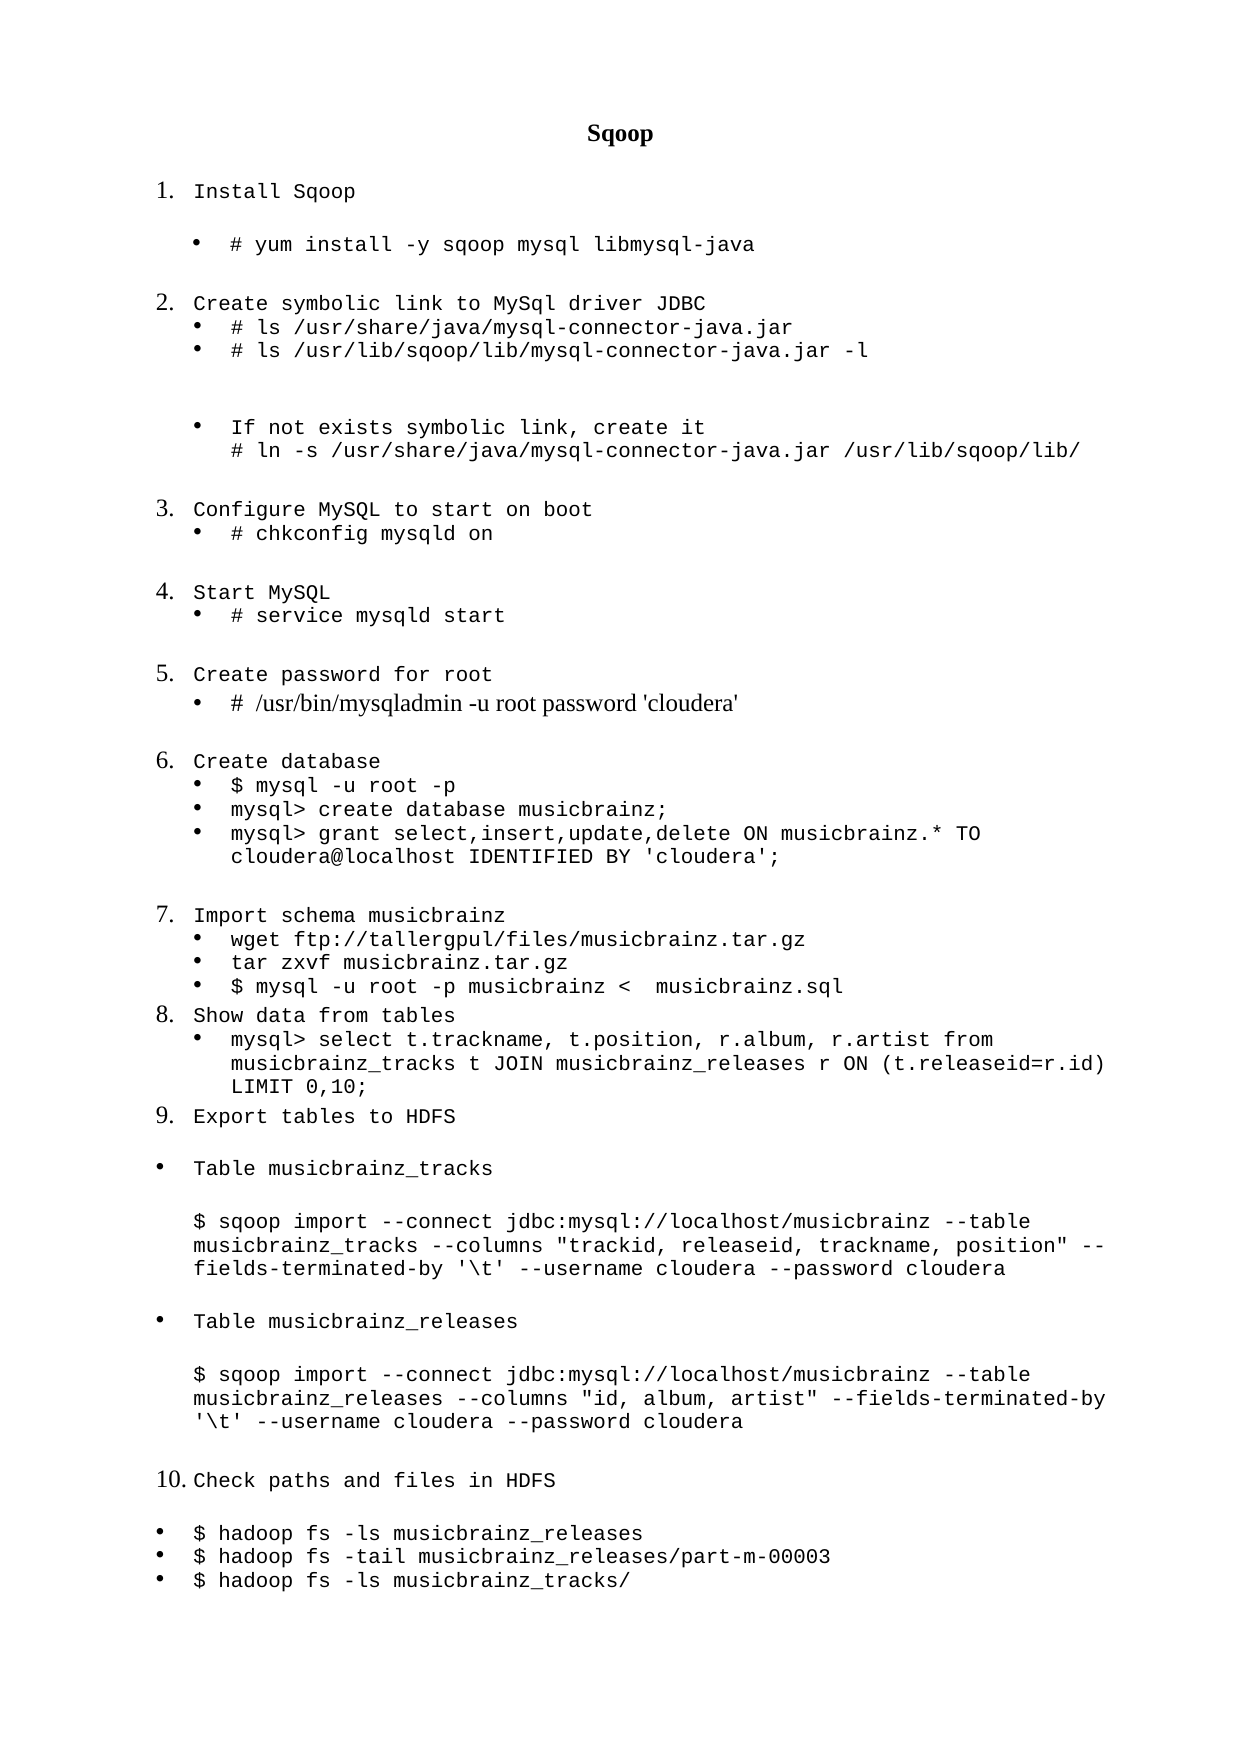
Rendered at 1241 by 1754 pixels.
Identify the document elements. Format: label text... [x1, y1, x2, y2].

list Start MySQL [156, 576, 1122, 605]
list Create database [156, 746, 1122, 775]
list Show data from tables [156, 999, 1122, 1029]
list # chkconfig mysqld on [193, 523, 1122, 547]
list $ sqoop import --connect jdbc:mysql://localhost/musicbrainz --table musicbrainz_tracks --columns "trackid, releaseid, trackname, position" --fields-terminated-by '\t' --username cloudera --password cloudera [156, 1211, 1122, 1282]
list $ hadoop fs -ls musicbrainz_releases [156, 1523, 1122, 1547]
list # ls /usr/lib/sqoop/lib/mysql-connector-java.jar -l [193, 340, 1122, 364]
list Export tables to HDFS [156, 1100, 1122, 1129]
list # yum install -y sqoop mysql libmysql-java [192, 234, 1122, 258]
list Table musicbrainz_releases [156, 1311, 1122, 1335]
list $ hadoop fs -tail musicbrainz_releases/part-m-00003 [156, 1547, 1122, 1570]
list Check paths and files in HDFS [156, 1464, 1122, 1494]
list $ mysql -u root -p musicbrainz < musicbrainz.sql [193, 976, 1122, 999]
list Import schema musicbrainz [156, 899, 1122, 928]
list wget ftp://tallergpul/files/musicbrainz.tar.gz [193, 928, 1122, 952]
list $ sqoop import --connect jdbc:mysql://localhost/musicbrainz --table musicbrainz_releases --columns "id, album, artist" --fields-terminated-by '\t' --username cloudera --password cloudera [156, 1364, 1122, 1435]
text Sqoop [118, 118, 1122, 147]
list Configure MySQL to start on boot [156, 493, 1122, 523]
list Table musicbrainz_tracks [156, 1158, 1122, 1182]
list # ln -s /usr/share/java/mysql-connector-java.jar /usr/lib/sqoop/lib/ [193, 441, 1122, 464]
list # service mysqld start [193, 605, 1122, 629]
list mysql> select t.trackname, t.position, r.album, r.artist from musicbrainz_tracks t JOIN musicbrainz_releases r ON (t.releaseid=r.id) LIMIT 0,10; [193, 1029, 1122, 1100]
list mysql> grant select,insert,update,delete ON musicbrainz.* TO cloudera@localhost IDENTIFIED BY 'cloudera'; [193, 822, 1122, 870]
list Create password for root [156, 658, 1122, 688]
list Create symbolic link to MySql driver JDBC [156, 287, 1122, 317]
list # /usr/bin/mysqladmin -u root password 'cloudera' [193, 688, 1122, 716]
list $ hadoop fs -ls musicbrainz_tracks/ [156, 1570, 1122, 1594]
list If not exists symbolic link, create it [193, 417, 1122, 441]
list # ls /usr/share/java/mysql-connector-java.jar [193, 317, 1122, 340]
list mysql> create database musicbrainz; [193, 799, 1122, 822]
list Install Sqoop [156, 176, 1122, 205]
list tar zxvf musicbrainz.tar.gz [193, 952, 1122, 976]
list $ mysql -u root -p [193, 775, 1122, 799]
